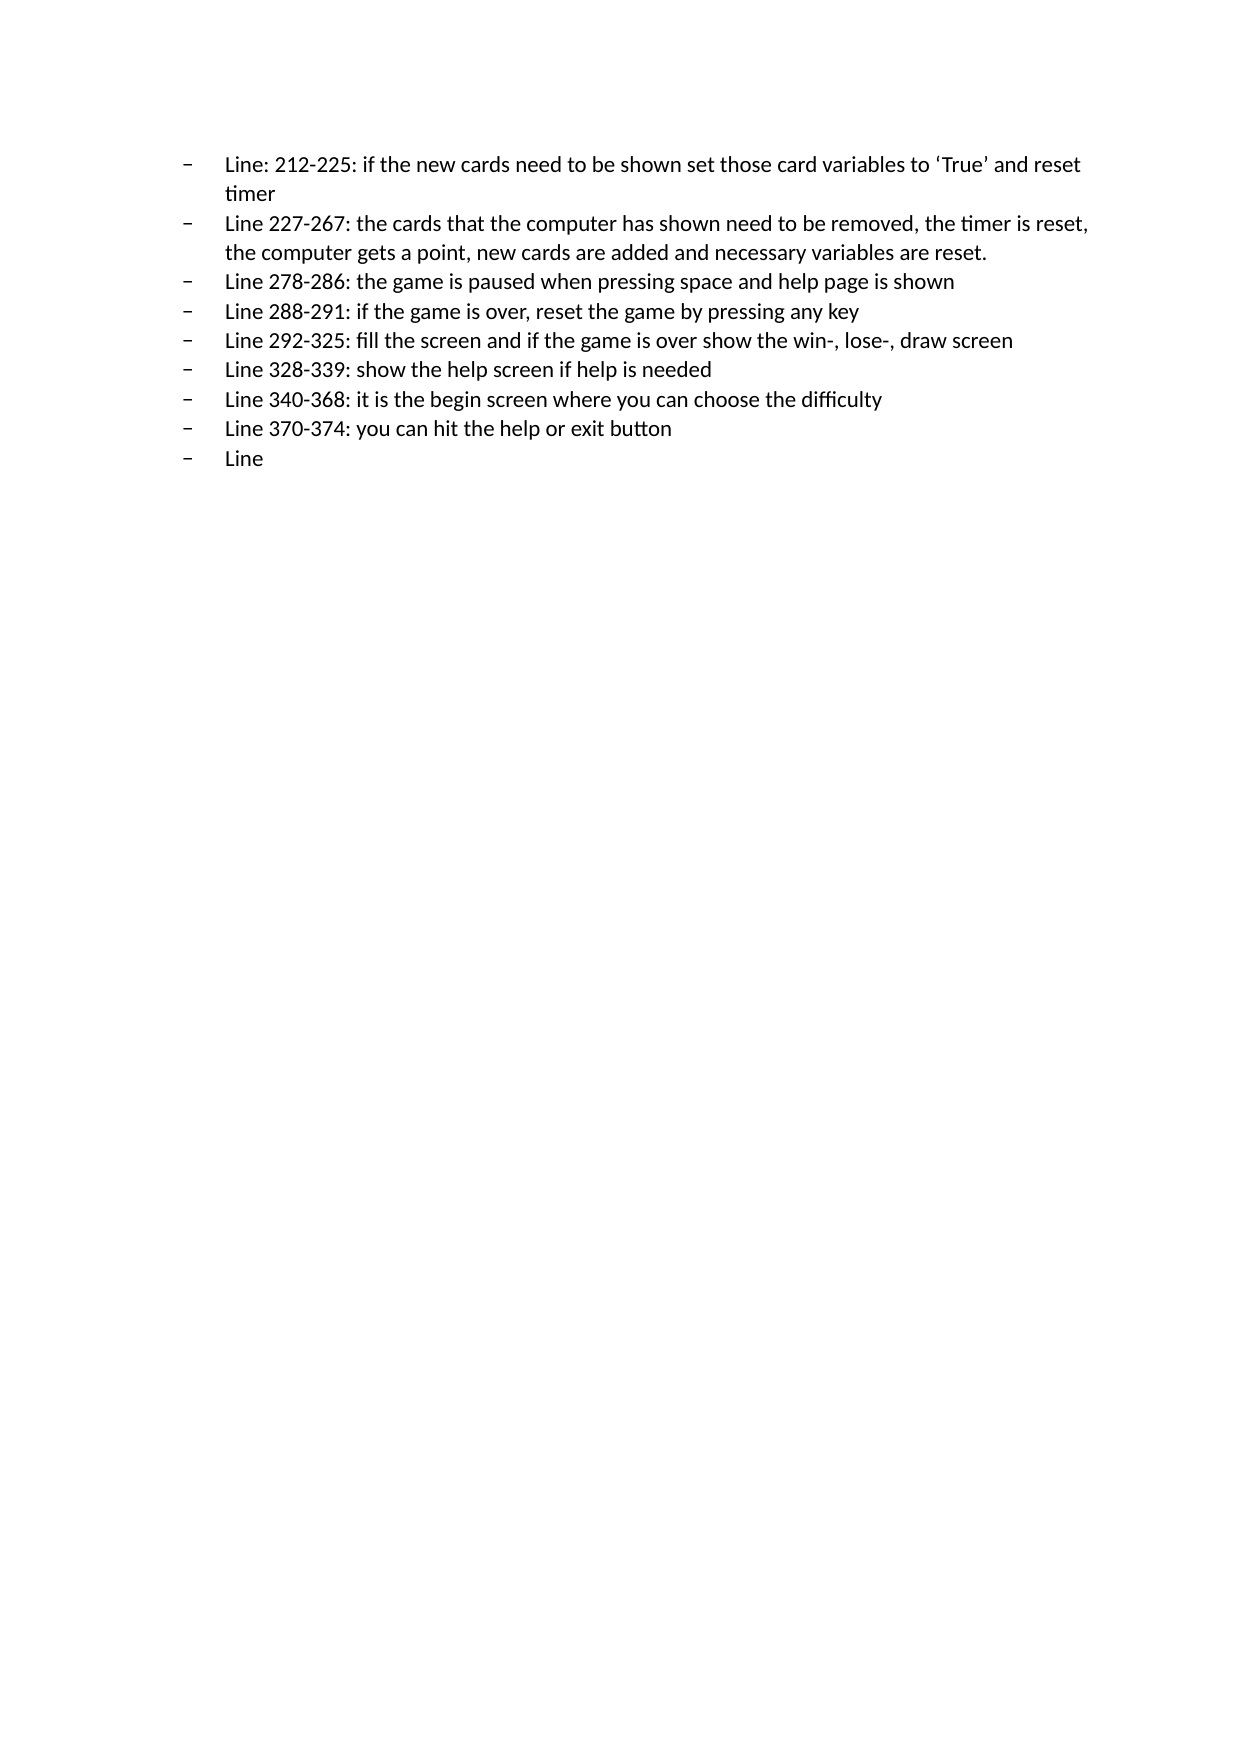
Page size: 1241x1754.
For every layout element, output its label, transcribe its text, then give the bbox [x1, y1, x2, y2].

list Line 340-368: it is the begin screen where you can choose the difficulty [187, 385, 1090, 413]
list Line 278-286: the game is paused when pressing space and help page is shown [187, 267, 1090, 296]
list Line 227-267: the cards that the computer has shown need to be removed, the timer is reset, the computer gets a point, new cards are added and necessary variables are reset. [187, 209, 1090, 266]
list Line 292-325: fill the screen and if the game is over show the win-, lose-, draw screen [187, 326, 1090, 354]
list Line: 212-225: if the new cards need to be shown set those card variables to ‘True’ and reset timer [187, 150, 1090, 207]
list Line 328-339: show the help screen if help is needed [187, 356, 1090, 384]
list Line [187, 444, 1090, 472]
list Line 288-291: if the game is over, reset the game by pressing any key [187, 297, 1090, 325]
list Line 370-374: you can hit the help or exit button [187, 414, 1090, 442]
